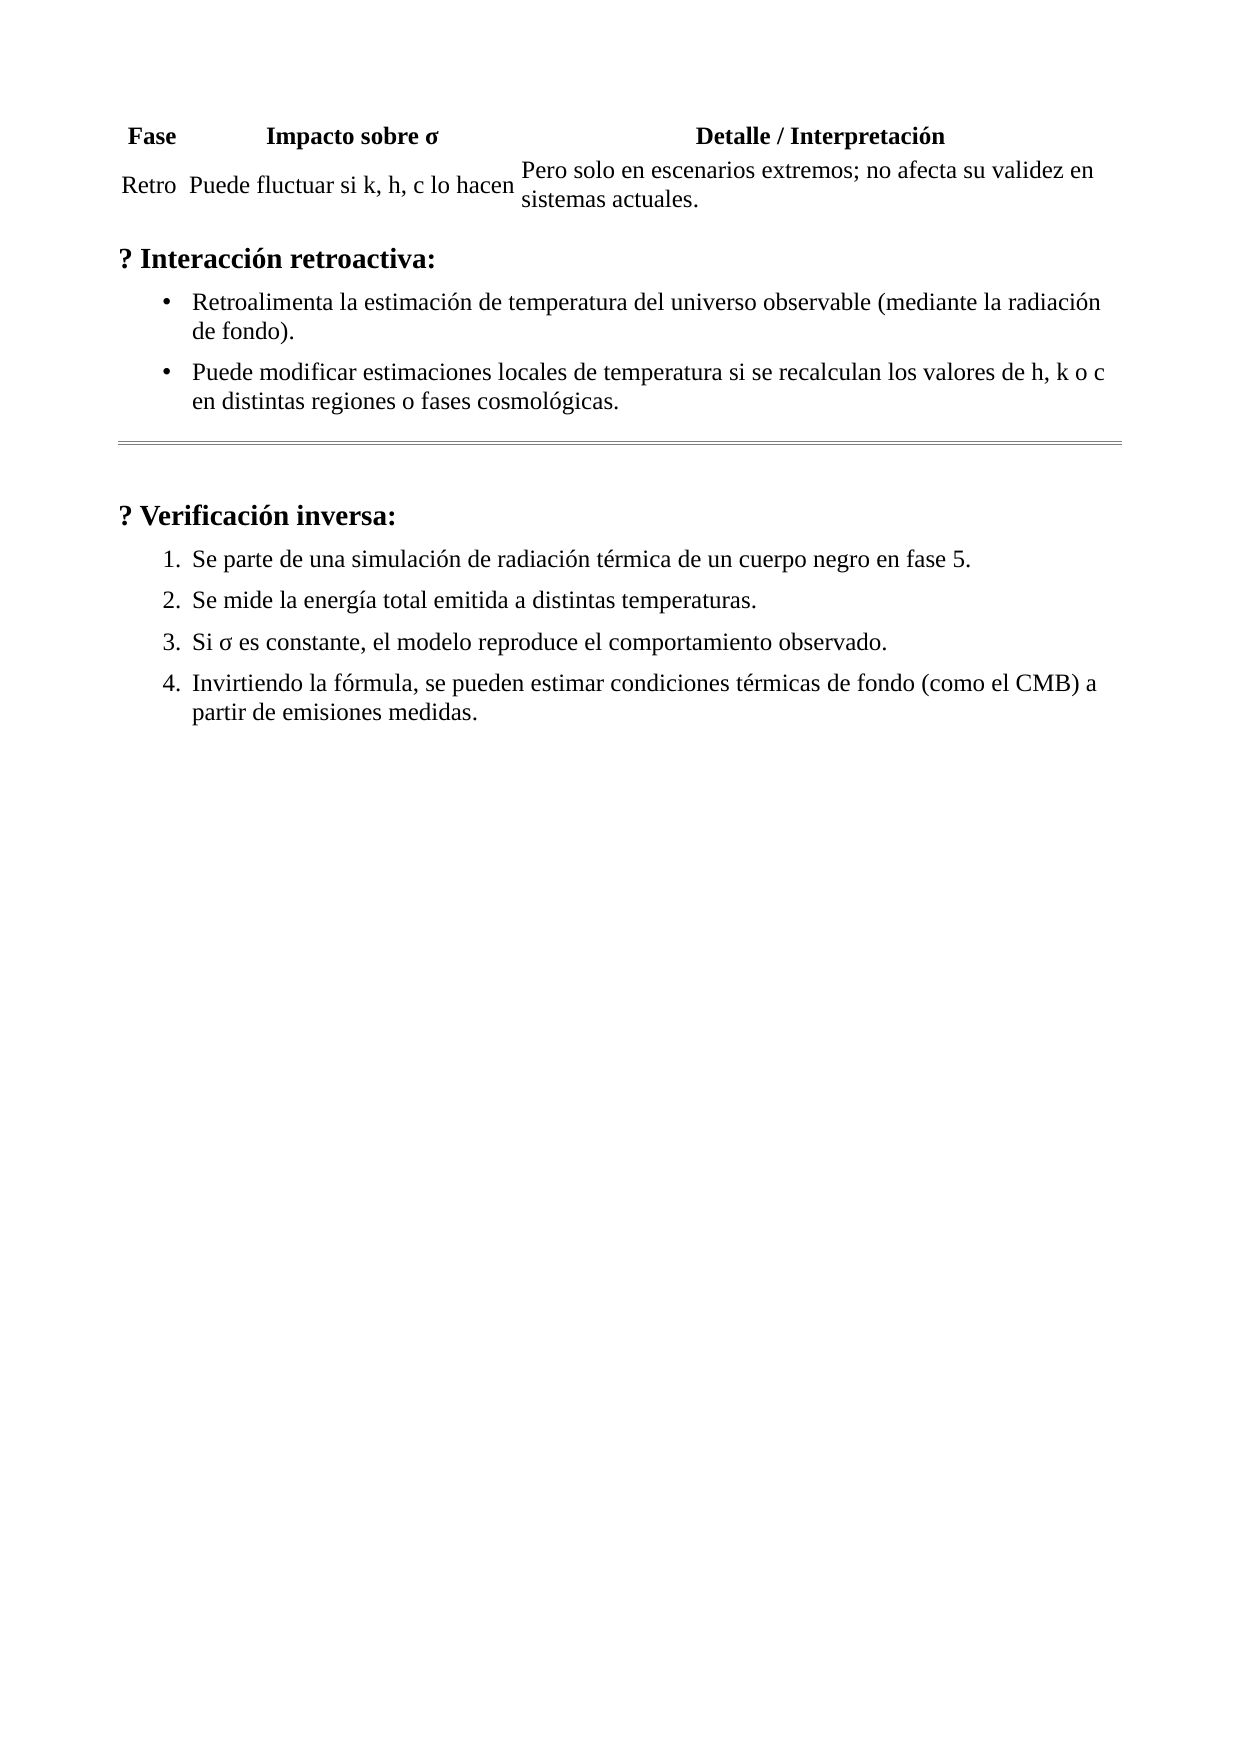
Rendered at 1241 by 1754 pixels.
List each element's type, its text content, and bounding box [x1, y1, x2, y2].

list Puede modificar estimaciones locales de temperatura si se recalculan los valores de h, k o c en distintas regiones o fases cosmológicas. [162, 357, 1122, 414]
subtitle ? Interacción retroactiva: [118, 241, 1122, 274]
subtitle ? Verificación inversa: [118, 498, 1122, 532]
table_cell Pero solo en escenarios extremos; no afecta su validez en sistemas actuales. [518, 153, 1122, 216]
list Se mide la energía total emitida a distintas temperaturas. [162, 586, 1122, 614]
table_cell Puede fluctuar si k, h, c lo hacen [186, 153, 518, 216]
list Retroalimenta la estimación de temperatura del universo observable (mediante la radiación de fondo). [162, 287, 1122, 344]
list Si σ es constante, el modelo reproduce el comportamiento observado. [162, 627, 1122, 656]
table_cell Retro [118, 153, 186, 216]
list Se parte de una simulación de radiación térmica de un cuerpo negro en fase 5. [162, 544, 1122, 573]
table_header Fase [118, 118, 186, 153]
table_header Impacto sobre σ [186, 118, 518, 153]
list Invirtiendo la fórmula, se pueden estimar condiciones térmicas de fondo (como el CMB) a partir de emisiones medidas. [162, 668, 1122, 726]
table_header Detalle / Interpretación [518, 118, 1122, 153]
